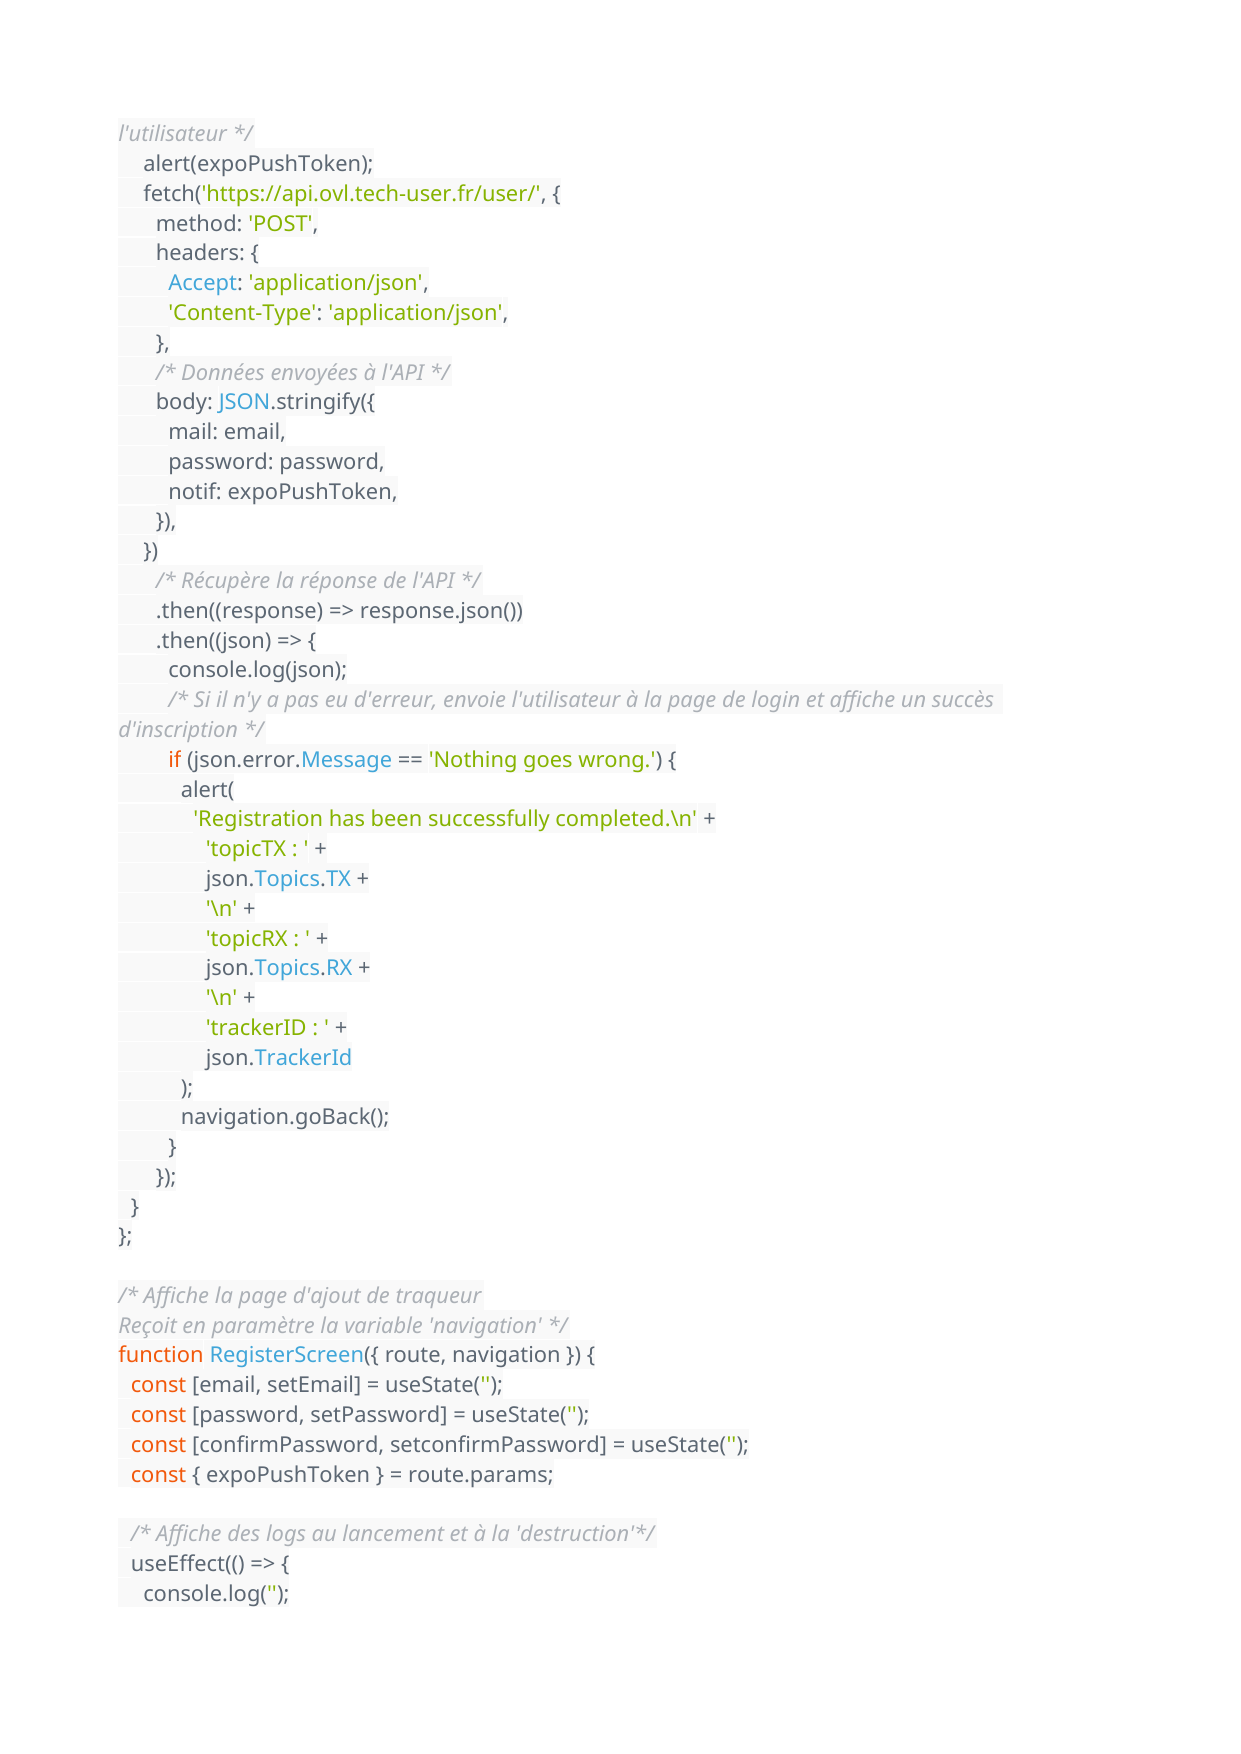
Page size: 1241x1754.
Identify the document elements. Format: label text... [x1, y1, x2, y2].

text body: JSON.stringify({ [118, 386, 1122, 416]
text '\n' + [118, 982, 1122, 1012]
text console.log(''); [118, 1578, 1122, 1607]
text 'Content-Type': 'application/json', [118, 297, 1122, 327]
text 'topicTX : ' + [118, 833, 1122, 863]
text }, [118, 327, 1122, 356]
text if (json.error.Message == 'Nothing goes wrong.') { [118, 744, 1122, 773]
text /* Si il n'y a pas eu d'erreur, envoie l'utilisateur à la page de login et affiche un succès d'inscription */ [118, 684, 1122, 744]
text headers: { [118, 237, 1122, 267]
text /* Données envoyées à l'API */ [118, 356, 1122, 386]
text json.Topics.RX + [118, 952, 1122, 982]
text l'utilisateur */ [118, 118, 1122, 148]
text useEffect(() => { [118, 1548, 1122, 1578]
text .then((response) => response.json()) [118, 595, 1122, 624]
text function RegisterScreen({ route, navigation }) { [118, 1339, 1122, 1369]
text Accept: 'application/json', [118, 267, 1122, 297]
text Reçoit en paramètre la variable 'navigation' */ [118, 1310, 1122, 1339]
text } [118, 1131, 1122, 1161]
text }) [118, 535, 1122, 565]
text method: 'POST', [118, 207, 1122, 237]
text const { expoPushToken } = route.params; [118, 1459, 1122, 1488]
text }), [118, 505, 1122, 535]
text alert(expoPushToken); [118, 148, 1122, 178]
text json.TrackerId [118, 1042, 1122, 1071]
text 'Registration has been successfully completed.\n' + [118, 803, 1122, 833]
text }); [118, 1161, 1122, 1191]
text navigation.goBack(); [118, 1101, 1122, 1131]
text json.Topics.TX + [118, 863, 1122, 893]
text console.log(json); [118, 654, 1122, 684]
text ); [118, 1071, 1122, 1101]
text /* Récupère la réponse de l'API */ [118, 565, 1122, 595]
text const [password, setPassword] = useState(''); [118, 1399, 1122, 1429]
text notif: expoPushToken, [118, 476, 1122, 505]
text '\n' + [118, 893, 1122, 922]
text const [email, setEmail] = useState(''); [118, 1369, 1122, 1399]
text password: password, [118, 446, 1122, 476]
text } [118, 1191, 1122, 1220]
text 'topicRX : ' + [118, 922, 1122, 952]
text const [confirmPassword, setconfirmPassword] = useState(''); [118, 1429, 1122, 1459]
text fetch('https://api.ovl.tech-user.fr/user/', { [118, 178, 1122, 207]
text 'trackerID : ' + [118, 1012, 1122, 1042]
text alert( [118, 773, 1122, 803]
text .then((json) => { [118, 624, 1122, 654]
text /* Affiche des logs au lancement et à la 'destruction'*/ [118, 1518, 1122, 1548]
text }; [118, 1220, 1122, 1250]
text mail: email, [118, 416, 1122, 446]
text /* Affiche la page d'ajout de traqueur [118, 1280, 1122, 1310]
